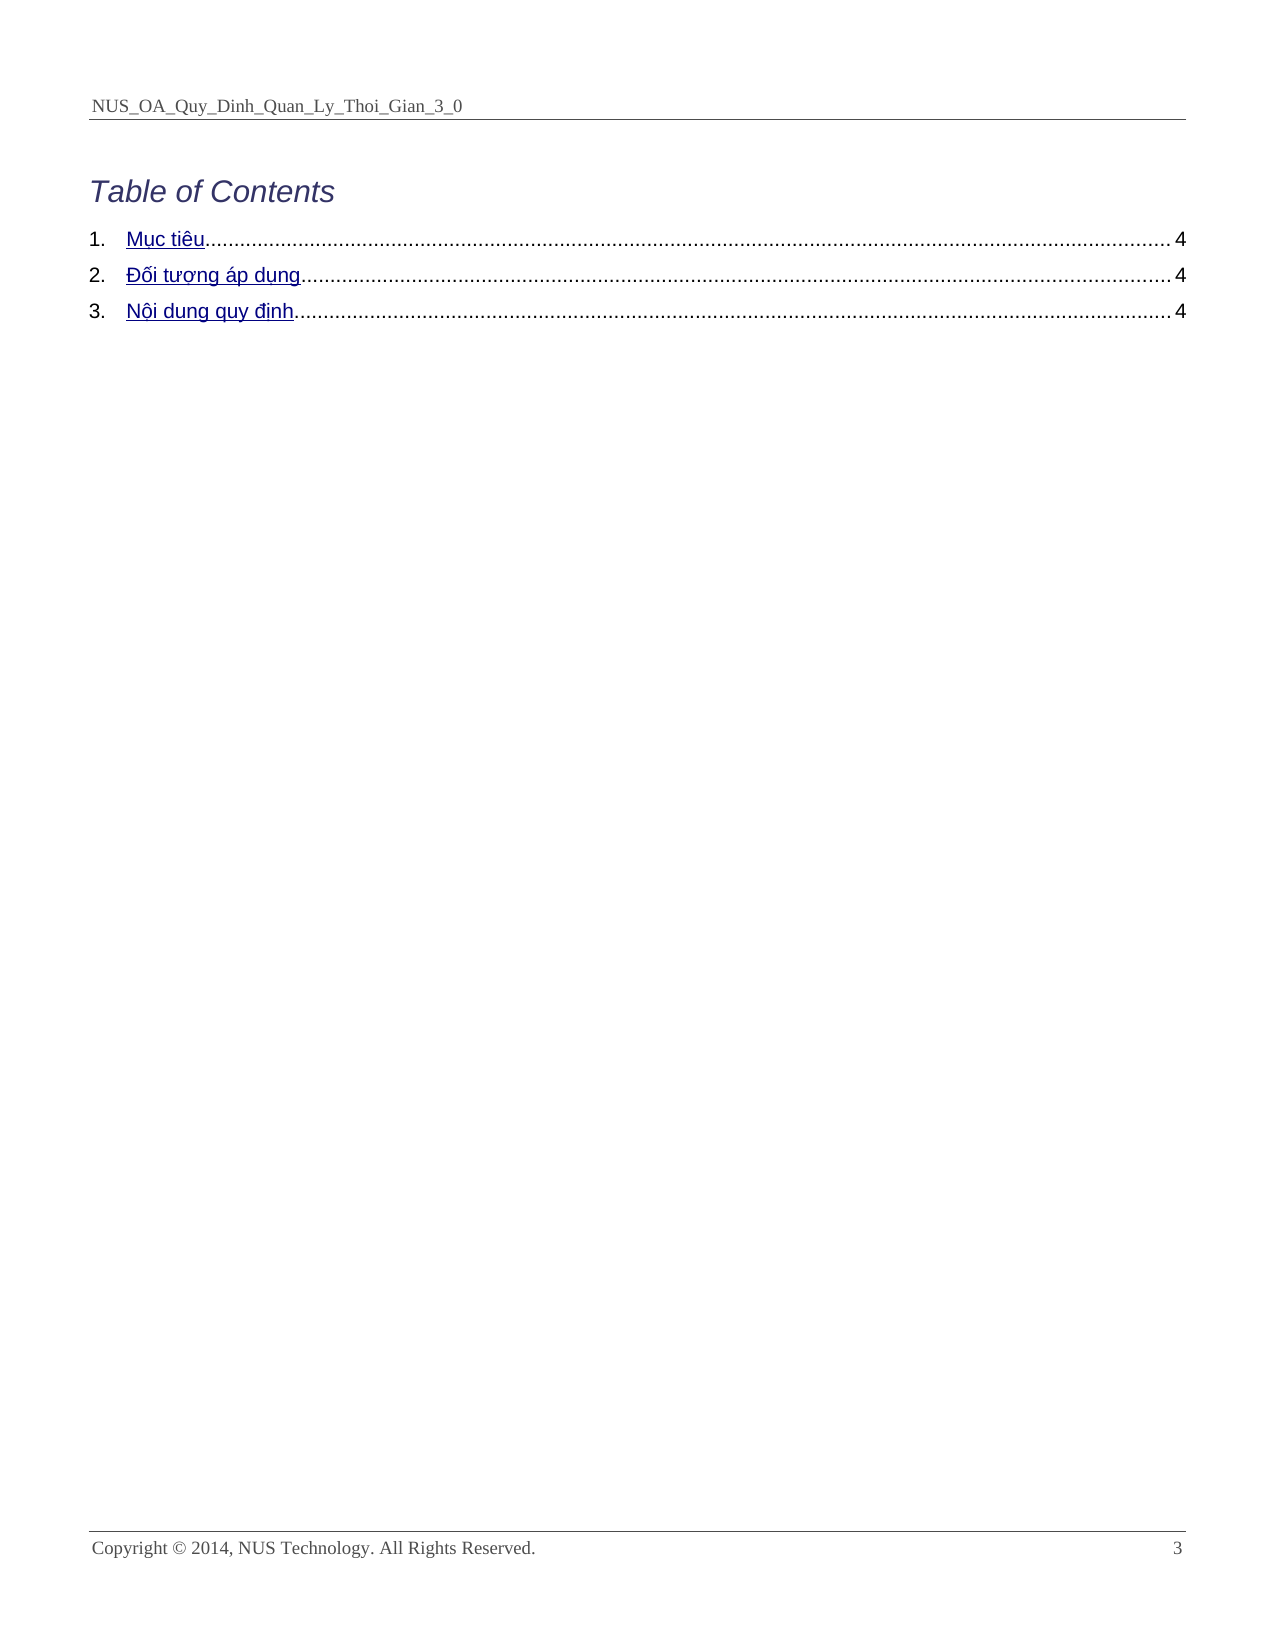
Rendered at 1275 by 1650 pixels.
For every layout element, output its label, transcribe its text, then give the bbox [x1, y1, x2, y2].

text 2. Đối tượng áp dụng 4 [88, 263, 1186, 287]
text 1. Mục tiêu 4 [88, 227, 1186, 251]
text 3. Nội dung quy định 4 [88, 299, 1186, 323]
subtitle Table of Contents [88, 173, 1186, 209]
